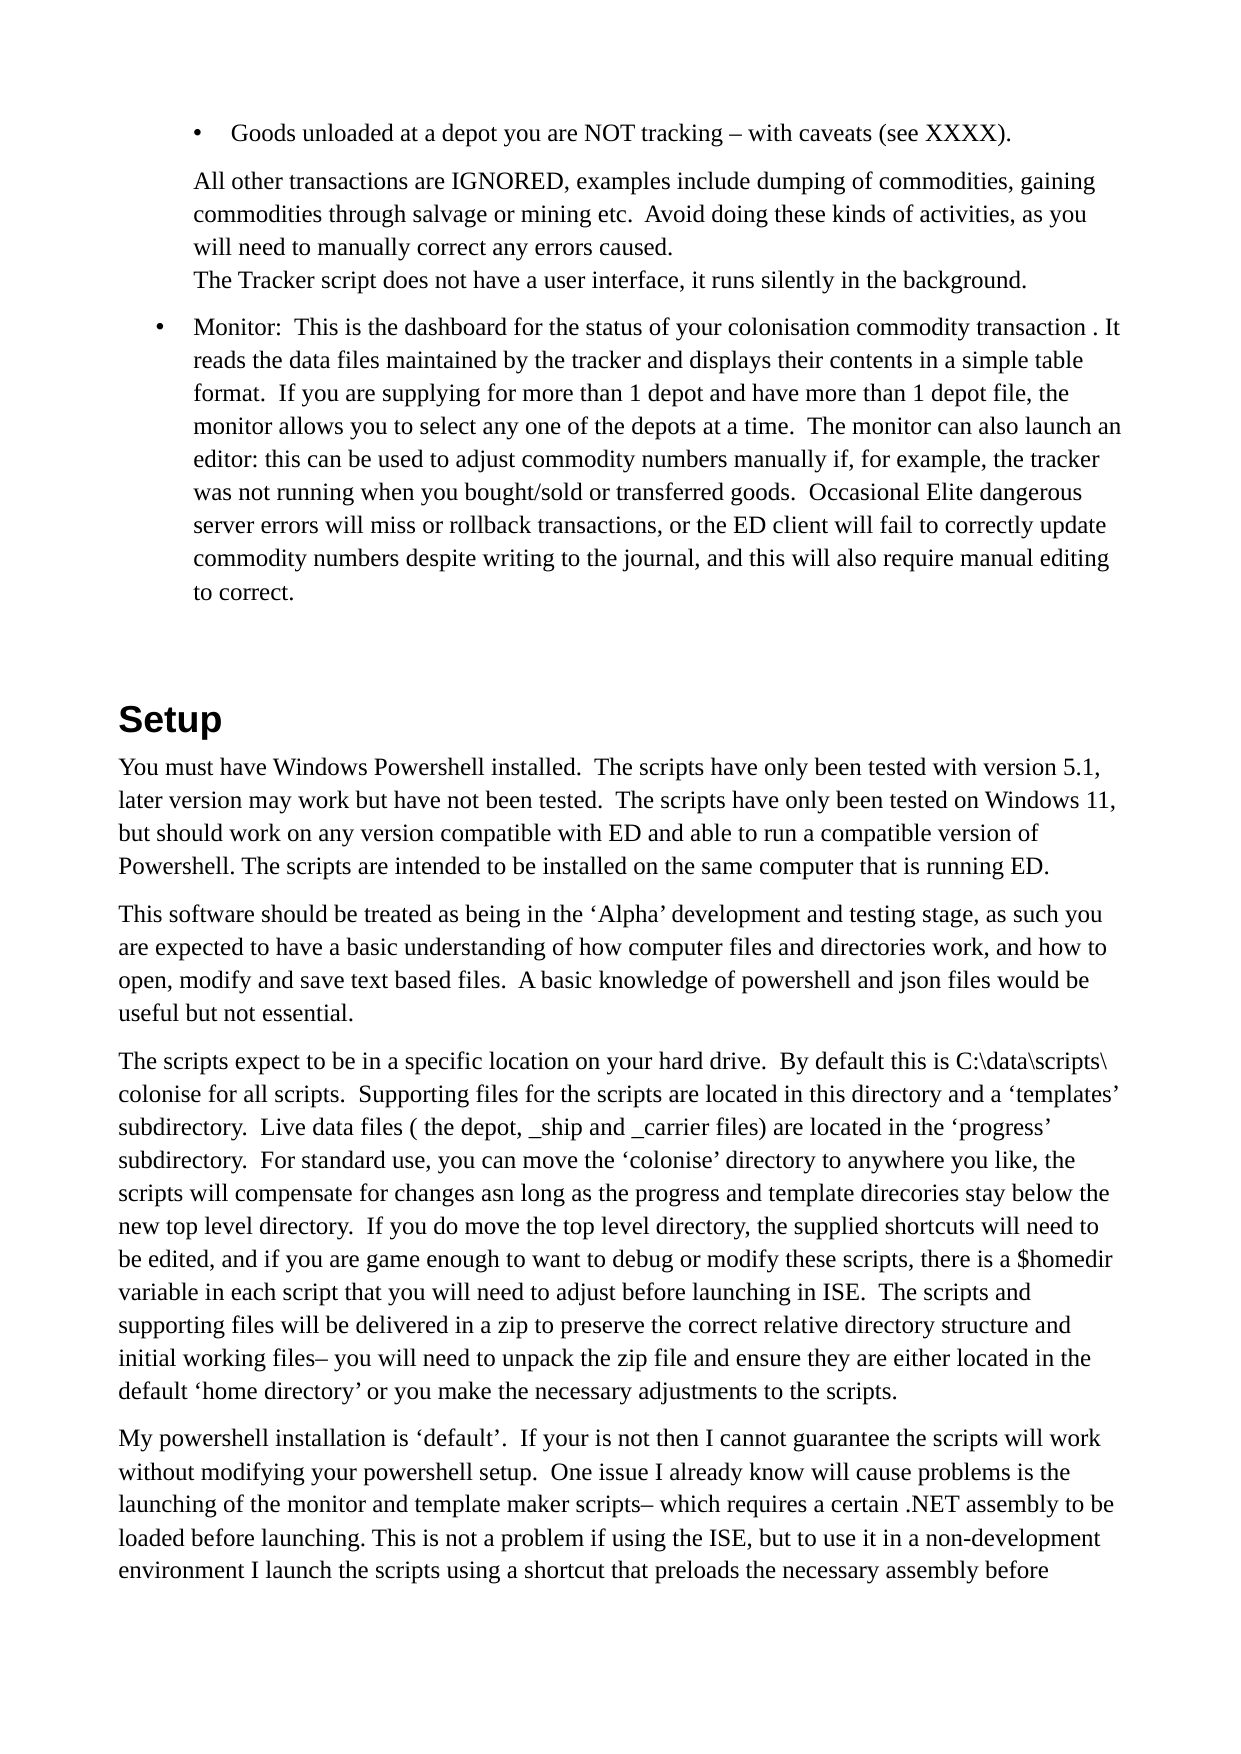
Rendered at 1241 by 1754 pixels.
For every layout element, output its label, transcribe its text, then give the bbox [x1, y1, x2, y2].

list All other transactions are IGNORED, examples include dumping of commodities, gaining commodities through salvage or mining etc. Avoid doing these kinds of activities, as you will need to manually correct any errors caused. The Tracker script does not have a user interface, it runs silently in the background. [156, 166, 1122, 293]
text You must have Windows Powershell installed. The scripts have only been tested with version 5.1, later version may work but have not been tested. The scripts have only been tested on Windows 11, but should work on any version compatible with ED and able to run a compatible version of Powershell. The scripts are intended to be installed on the same computer that is running ED. [118, 752, 1122, 880]
subtitle Setup [118, 697, 1122, 740]
text This software should be treated as being in the ‘Alpha’ development and testing stage, as such you are expected to have a basic understanding of how computer files and directories work, and how to open, modify and save text based files. A basic knowledge of powershell and json files would be useful but not essential. [118, 899, 1122, 1027]
text The scripts expect to be in a specific location on your hard drive. By default this is C:\data\scripts\colonise for all scripts. Supporting files for the scripts are located in this directory and a ‘templates’ subdirectory. Live data files ( the depot, _ship and _carrier files) are located in the ‘progress’ subdirectory. For standard use, you can move the ‘colonise’ directory to anywhere you like, the scripts will compensate for changes asn long as the progress and template direcories stay below the new top level directory. If you do move the top level directory, the supplied shortcuts will need to be edited, and if you are game enough to want to debug or modify these scripts, there is a $homedir variable in each script that you will need to adjust before launching in ISE. The scripts and supporting files will be delivered in a zip to preserve the correct relative directory structure and initial working files– you will need to unpack the zip file and ensure they are either located in the default ‘home directory’ or you make the necessary adjustments to the scripts. [118, 1046, 1122, 1405]
list Monitor: This is the dashboard for the status of your colonisation commodity transaction . It reads the data files maintained by the tracker and displays their contents in a simple table format. If you are supplying for more than 1 depot and have more than 1 depot file, the monitor allows you to select any one of the depots at a time. The monitor can also launch an editor: this can be used to adjust commodity numbers manually if, for example, the tracker was not running when you bought/sold or transferred goods. Occasional Elite dangerous server errors will miss or rollback transactions, or the ED client will fail to correctly update commodity numbers despite writing to the journal, and this will also require manual editing to correct. [156, 312, 1122, 605]
list Goods unloaded at a depot you are NOT tracking – with caveats (see XXXX). [193, 118, 1122, 147]
text My powershell installation is ‘default’. If your is not then I cannot guarantee the scripts will work without modifying your powershell setup. One issue I already know will cause problems is the launching of the monitor and template maker scripts– which requires a certain .NET assembly to be loaded before launching. This is not a problem if using the ISE, but to use it in a non-development environment I launch the scripts using a shortcut that preloads the necessary assembly before [118, 1423, 1122, 1584]
